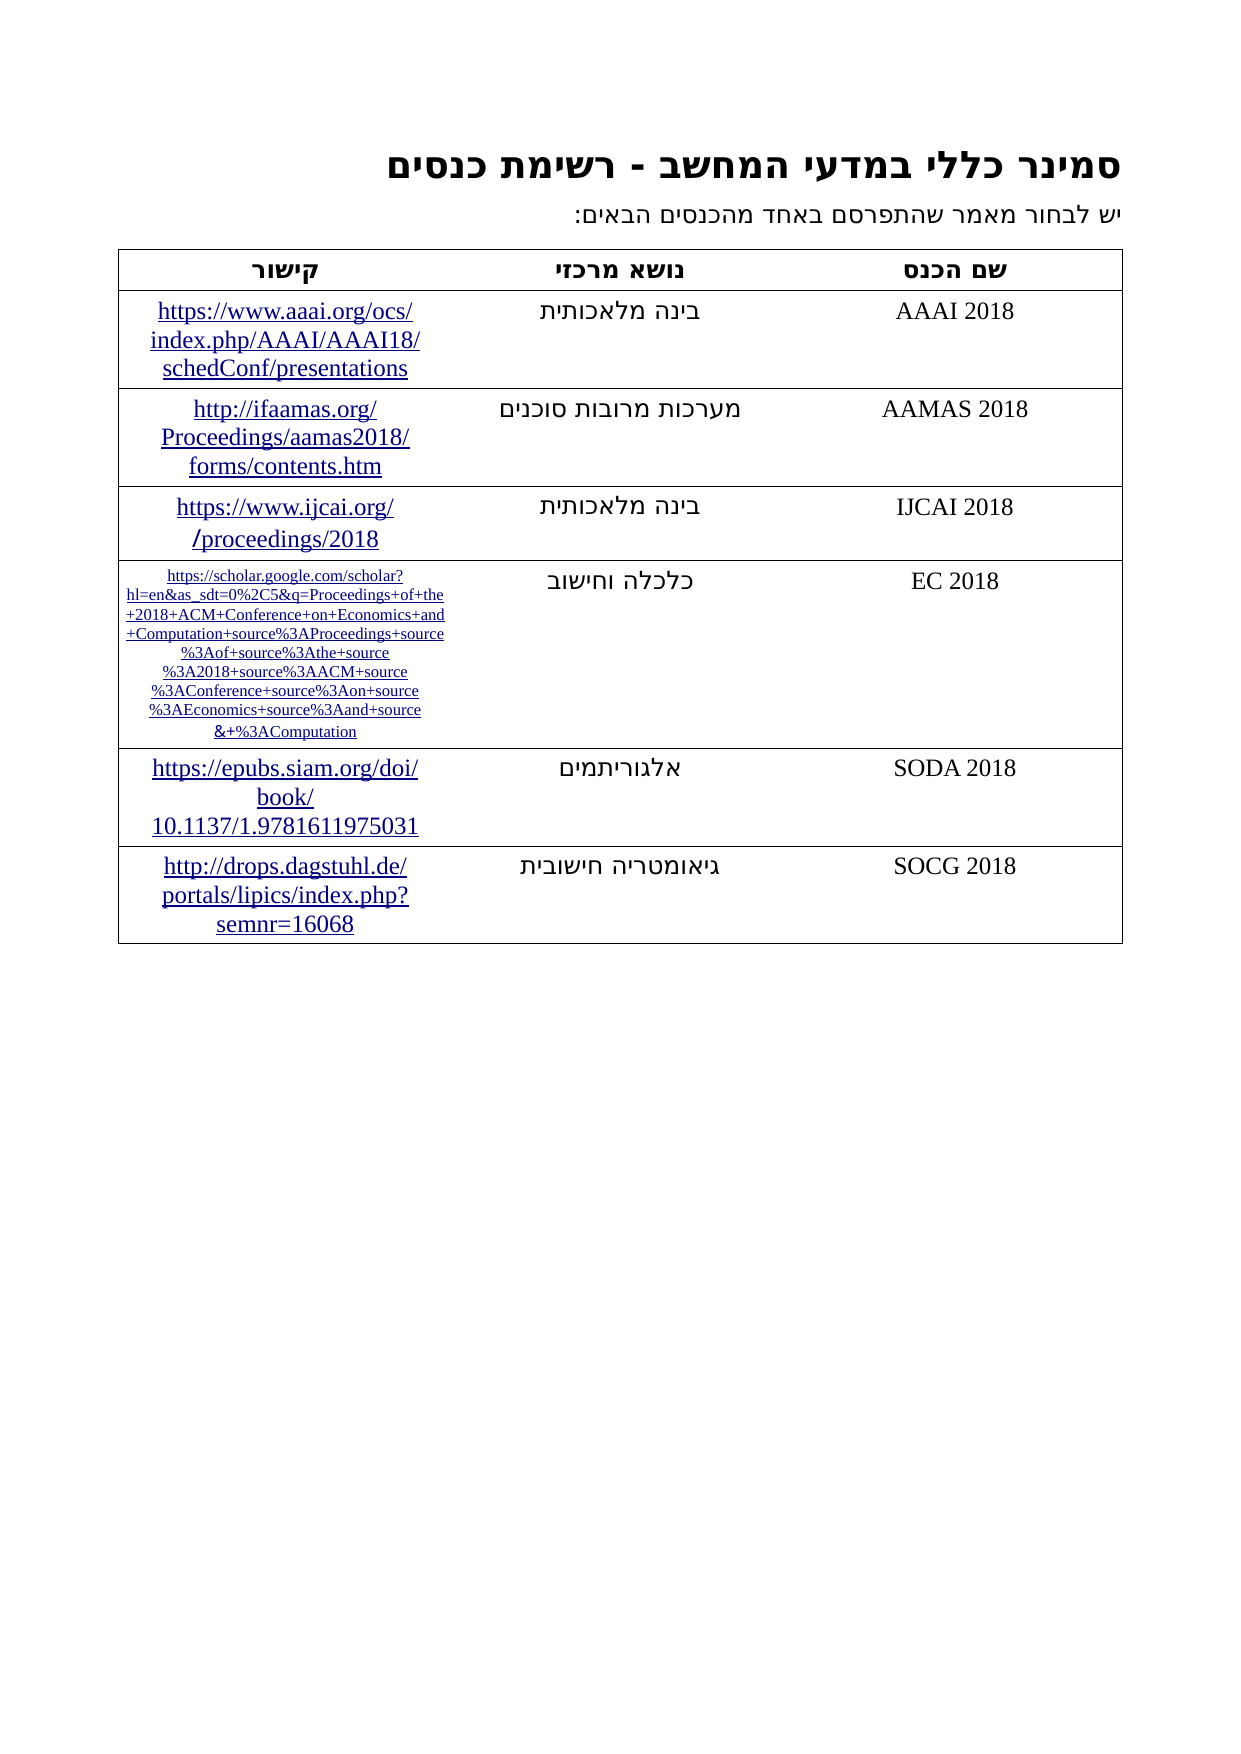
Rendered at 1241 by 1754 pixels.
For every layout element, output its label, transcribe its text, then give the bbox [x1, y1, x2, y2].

table_cell http://drops.dagstuhl.de/portals/lipics/index.php?semnr=16068 [119, 847, 453, 943]
table_cell SOCG 2018 [788, 847, 1122, 943]
table_cell גיאומטריה חישובית [453, 847, 787, 943]
table_cell בינה מלאכותית [453, 291, 787, 388]
table_header שם הכנס [788, 250, 1122, 290]
table_cell https://www.ijcai.org/proceedings/2018/ [119, 487, 453, 560]
table_cell EC 2018 [788, 561, 1122, 748]
table_cell מערכות מרובות סוכנים [453, 389, 787, 486]
table_cell AAAI 2018 [788, 291, 1122, 388]
table_cell IJCAI 2018 [788, 487, 1122, 560]
table_header נושא מרכזי [453, 250, 787, 290]
table_cell https://epubs.siam.org/doi/book/10.1137/1.9781611975031 [119, 749, 453, 846]
table_cell כלכלה וחישוב [453, 561, 787, 748]
table_cell בינה מלאכותית [453, 487, 787, 560]
table_cell https://www.aaai.org/ocs/index.php/AAAI/AAAI18/schedConf/presentations [119, 291, 453, 388]
table_cell http://ifaamas.org/Proceedings/aamas2018/forms/contents.htm [119, 389, 453, 486]
table_cell SODA 2018 [788, 749, 1122, 846]
table_cell https://scholar.google.com/scholar?hl=en&as_sdt=0%2C5&q=Proceedings+of+the+2018+ACM+Conference+on+Economics+and+Computation+source%3AProceedings+source%3Aof+source%3Athe+source%3A2018+source%3AACM+source%3AConference+source%3Aon+source%3AEconomics+source%3Aand+source%3AComputation+& [119, 561, 453, 748]
subtitle סמינר כללי במדעי המחשב - רשימת כנסים [118, 143, 1122, 187]
table_header קישור [119, 250, 453, 290]
table_cell AAMAS 2018 [788, 389, 1122, 486]
text יש לבחור מאמר שהתפרסם באחד מהכנסים הבאים: [118, 200, 1122, 229]
table_cell אלגוריתמים [453, 749, 787, 846]
